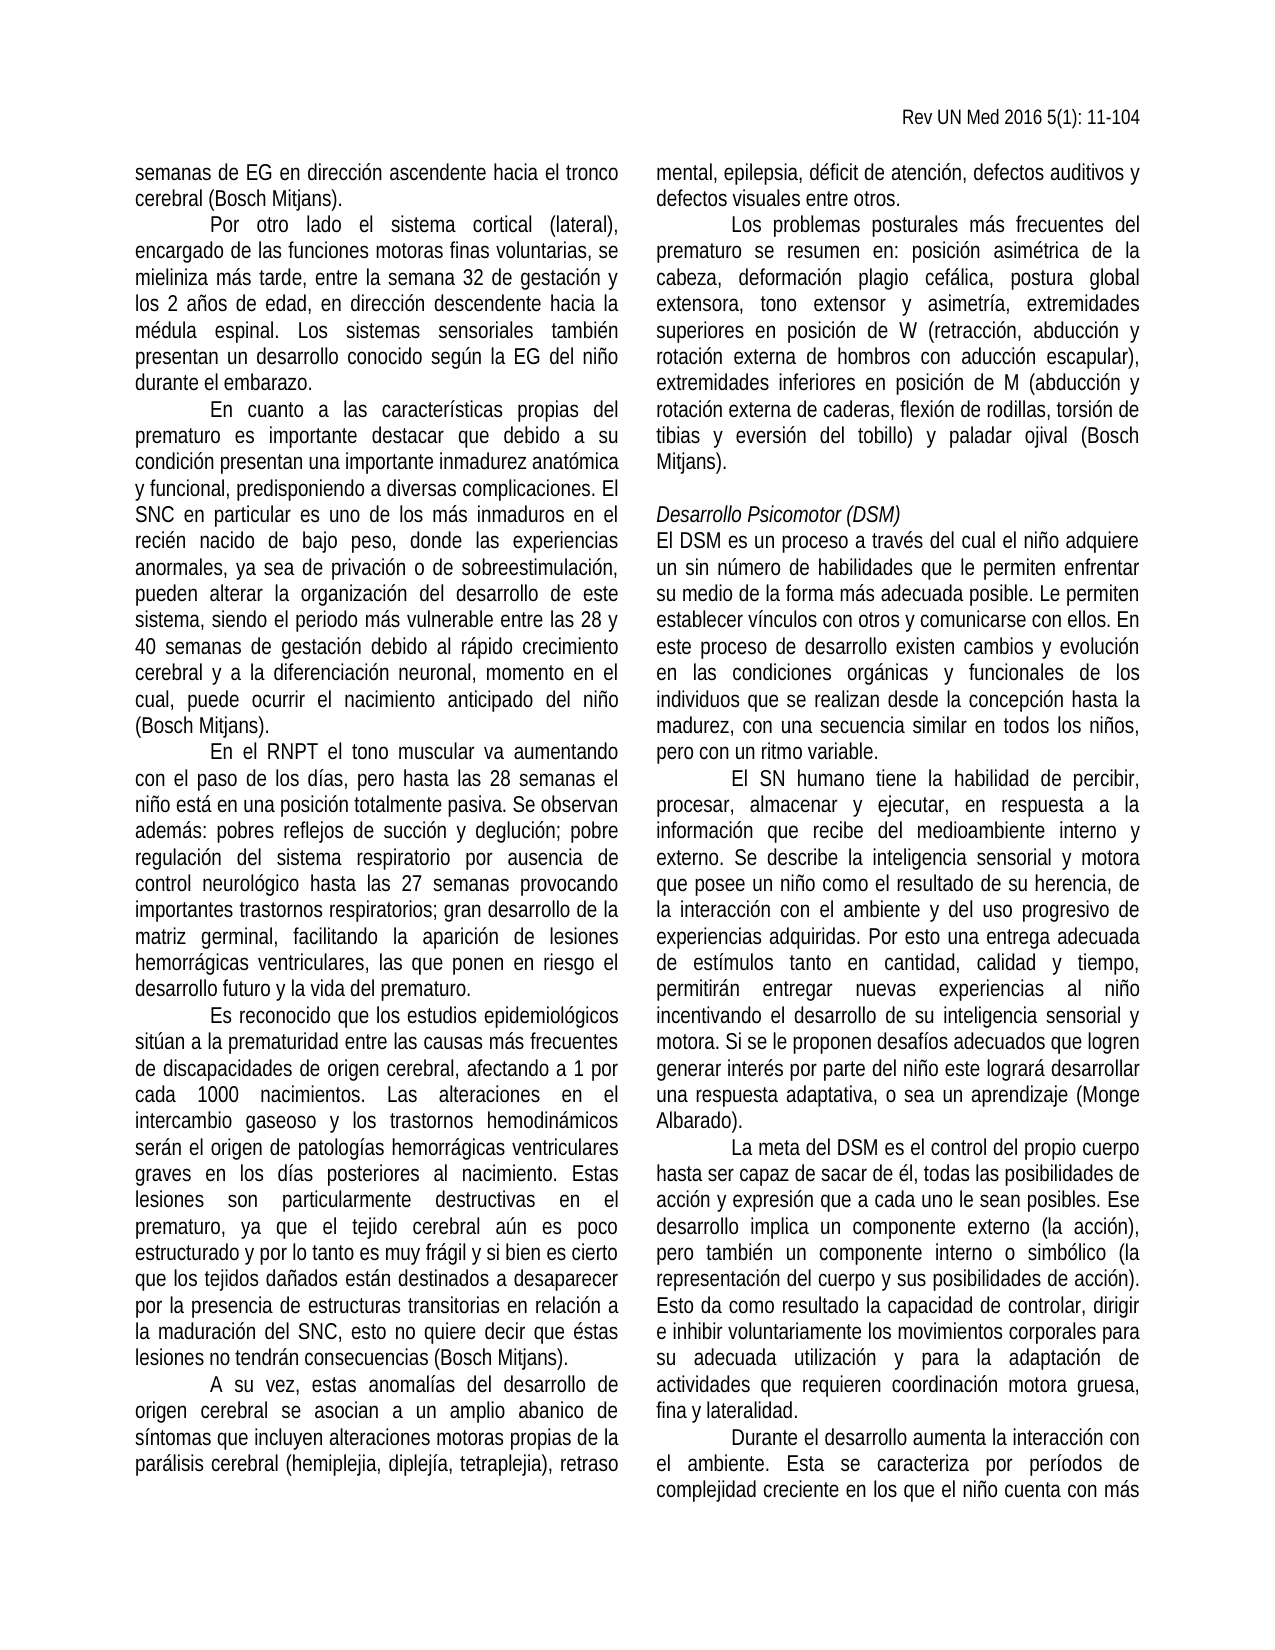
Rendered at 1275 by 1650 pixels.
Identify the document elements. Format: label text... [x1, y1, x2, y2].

text semanas de EG en dirección ascendente hacia el tronco cerebral (Bosch Mitjans). [135, 158, 619, 211]
text La meta del DSM es el control del propio cuerpo hasta ser capaz de sacar de él, todas las posibilidades de acción y expresión que a cada uno le sean posibles. Ese desarrollo implica un componente externo (la acción), pero también un componente interno o simbólico (la representación del cuerpo y sus posibilidades de acción). Esto da como resultado la capacidad de controlar, dirigir e inhibir voluntariamente los movimientos corporales para su adecuada utilización y para la adaptación de actividades que requieren coordinación motora gruesa, fina y lateralidad. [656, 1133, 1140, 1423]
text A su vez, estas anomalías del desarrollo de origen cerebral se asocian a un amplio abanico de síntomas que incluyen alteraciones motoras propias de la parálisis cerebral (hemiplejia, diplejía, tetraplejia), retraso [135, 1371, 619, 1476]
text mental, epilepsia, déficit de atención, defectos auditivos y defectos visuales entre otros. [656, 158, 1140, 211]
text Durante el desarrollo aumenta la interacción con el ambiente. Esta se caracteriza por períodos de complejidad creciente en los que el niño cuenta con más [656, 1423, 1140, 1502]
text Los problemas posturales más frecuentes del prematuro se resumen en: posición asimétrica de la cabeza, deformación plagio cefálica, postura global extensora, tono extensor y asimetría, extremidades superiores en posición de W (retracción, abducción y rotación externa de hombros con aducción escapular), extremidades inferiores en posición de M (abducción y rotación externa de caderas, flexión de rodillas, torsión de tibias y eversión del tobillo) y paladar ojival (Bosch Mitjans). [656, 211, 1140, 475]
text En cuanto a las características propias del prematuro es importante destacar que debido a su condición presentan una importante inmadurez anatómica y funcional, predisponiendo a diversas complicaciones. El SNC en particular es uno de los más inmaduros en el recién nacido de bajo peso, donde las experiencias anormales, ya sea de privación o de sobreestimulación, pueden alterar la organización del desarrollo de este sistema, siendo el periodo más vulnerable entre las 28 y 40 semanas de gestación debido al rápido crecimiento cerebral y a la diferenciación neuronal, momento en el cual, puede ocurrir el nacimiento anticipado del niño (Bosch Mitjans). [135, 396, 619, 738]
text Por otro lado el sistema cortical (lateral), encargado de las funciones motoras finas voluntarias, se mieliniza más tarde, entre la semana 32 de gestación y los 2 años de edad, en dirección descendente hacia la médula espinal. Los sistemas sensoriales también presentan un desarrollo conocido según la EG del niño durante el embarazo. [135, 211, 619, 396]
text El DSM es un proceso a través del cual el niño adquiere un sin número de habilidades que le permiten enfrentar su medio de la forma más adecuada posible. Le permiten establecer vínculos con otros y comunicarse con ellos. En este proceso de desarrollo existen cambios y evolución en las condiciones orgánicas y funcionales de los individuos que se realizan desde la concepción hasta la madurez, con una secuencia similar en todos los niños, pero con un ritmo variable. [656, 527, 1140, 764]
text El SN humano tiene la habilidad de percibir, procesar, almacenar y ejecutar, en respuesta a la información que recibe del medioambiente interno y externo. Se describe la inteligencia sensorial y motora que posee un niño como el resultado de su herencia, de la interacción con el ambiente y del uso progresivo de experiencias adquiridas. Por esto una entrega adecuada de estímulos tanto en cantidad, calidad y tiempo, permitirán entregar nuevas experiencias al niño incentivando el desarrollo de su inteligencia sensorial y motora. Si se le proponen desafíos adecuados que logren generar interés por parte del niño este logrará desarrollar una respuesta adaptativa, o sea un aprendizaje (Monge Albarado). [656, 764, 1140, 1133]
text Es reconocido que los estudios epidemiológicos sitúan a la prematuridad entre las causas más frecuentes de discapacidades de origen cerebral, afectando a 1 por cada 1000 nacimientos. Las alteraciones en el intercambio gaseoso y los trastornos hemodinámicos serán el origen de patologías hemorrágicas ventriculares graves en los días posteriores al nacimiento. Estas lesiones son particularmente destructivas en el prematuro, ya que el tejido cerebral aún es poco estructurado y por lo tanto es muy frágil y si bien es cierto que los tejidos dañados están destinados a desaparecer por la presencia de estructuras transitorias en relación a la maduración del SNC, esto no quiere decir que éstas lesiones no tendrán consecuencias (Bosch Mitjans). [135, 1002, 619, 1371]
text En el RNPT el tono muscular va aumentando con el paso de los días, pero hasta las 28 semanas el niño está en una posición totalmente pasiva. Se observan además: pobres reflejos de succión y deglución; pobre regulación del sistema respiratorio por ausencia de control neurológico hasta las 27 semanas provocando importantes trastornos respiratorios; gran desarrollo de la matriz germinal, facilitando la aparición de lesiones hemorrágicas ventriculares, las que ponen en riesgo el desarrollo futuro y la vida del prematuro. [135, 738, 619, 1002]
text Desarrollo Psicomotor (DSM) [656, 501, 1140, 527]
